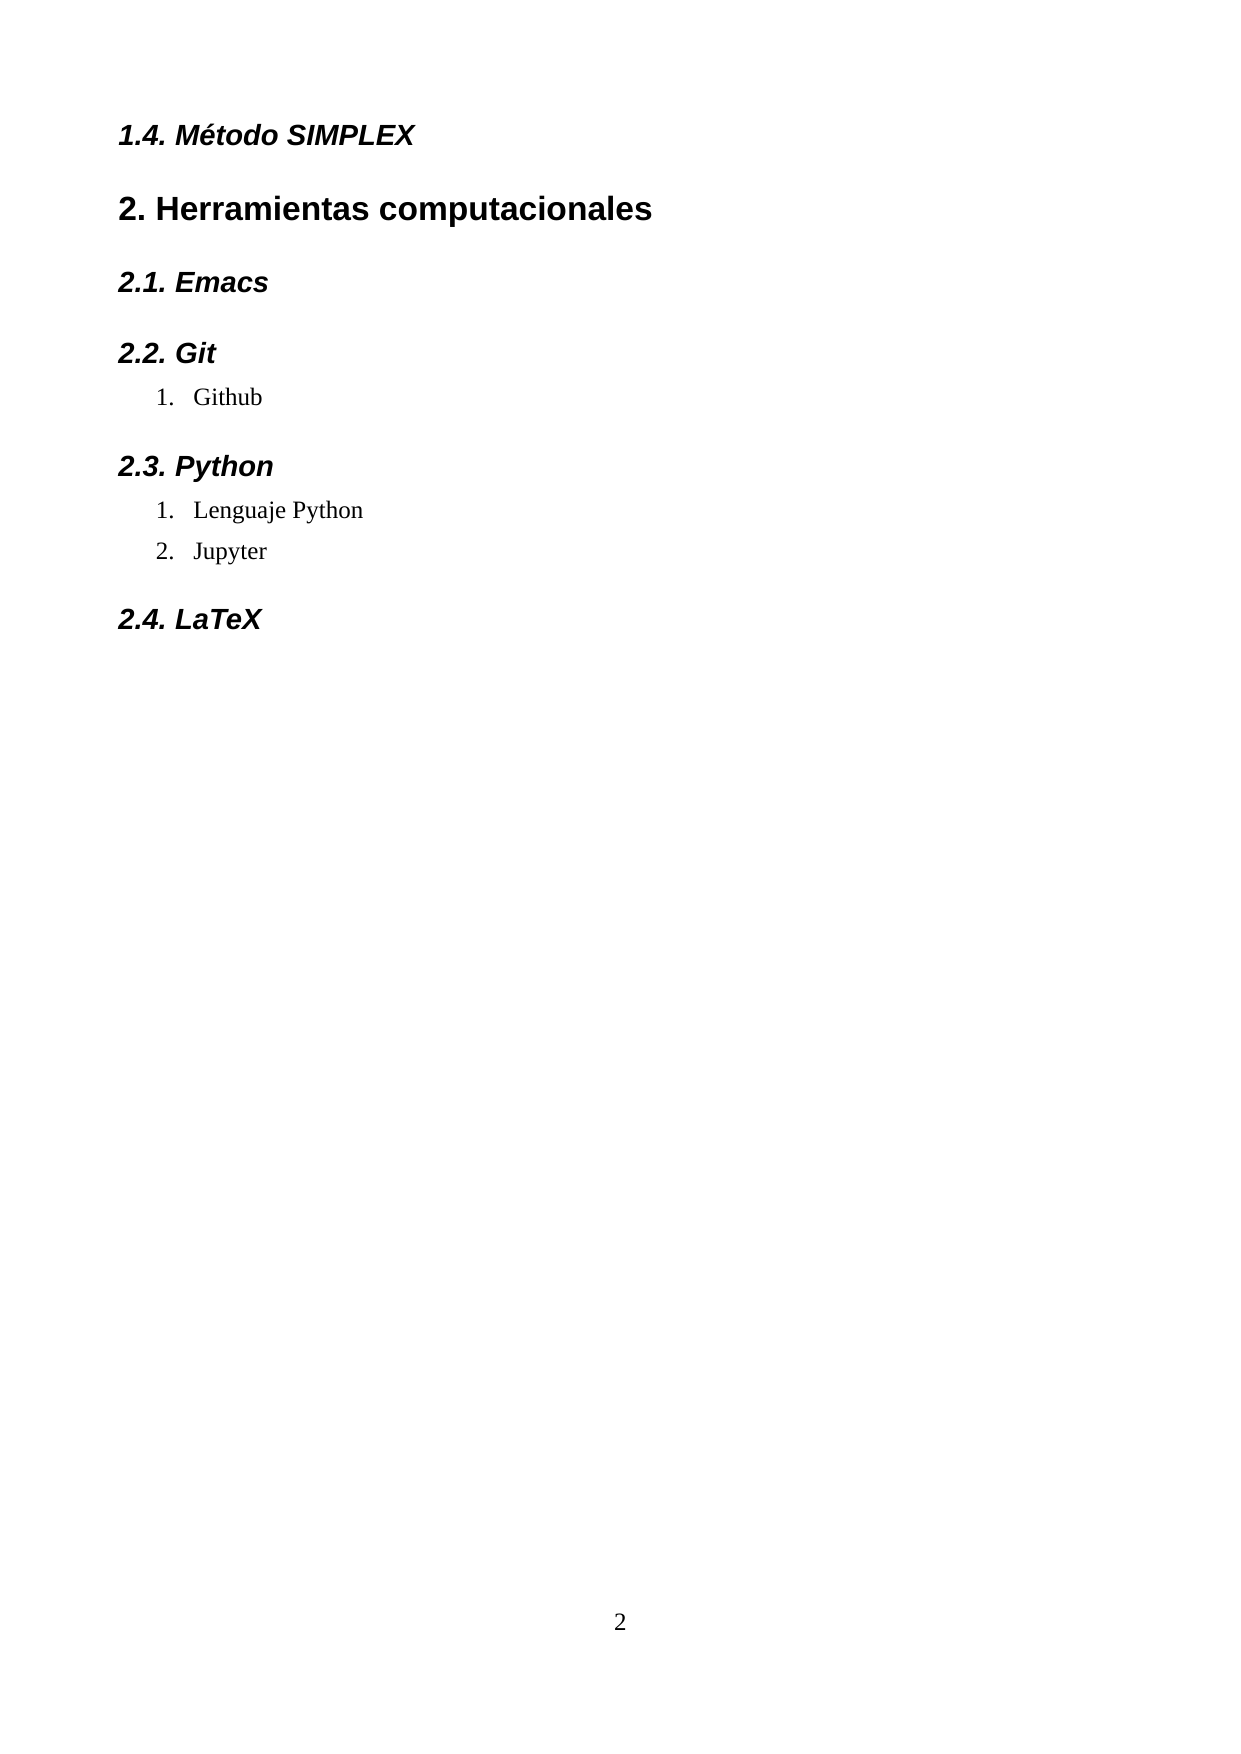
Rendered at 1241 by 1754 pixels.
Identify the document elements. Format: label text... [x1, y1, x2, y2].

list Lenguaje Python [156, 495, 1122, 523]
subtitle Git [118, 336, 1122, 370]
subtitle LaTeX [118, 602, 1122, 636]
subtitle Herramientas computacionales [118, 189, 1122, 228]
list Jupyter [156, 536, 1122, 565]
subtitle Python [118, 449, 1122, 482]
subtitle Emacs [118, 265, 1122, 299]
subtitle Método SIMPLEX [118, 118, 1122, 152]
list Github [156, 382, 1122, 411]
